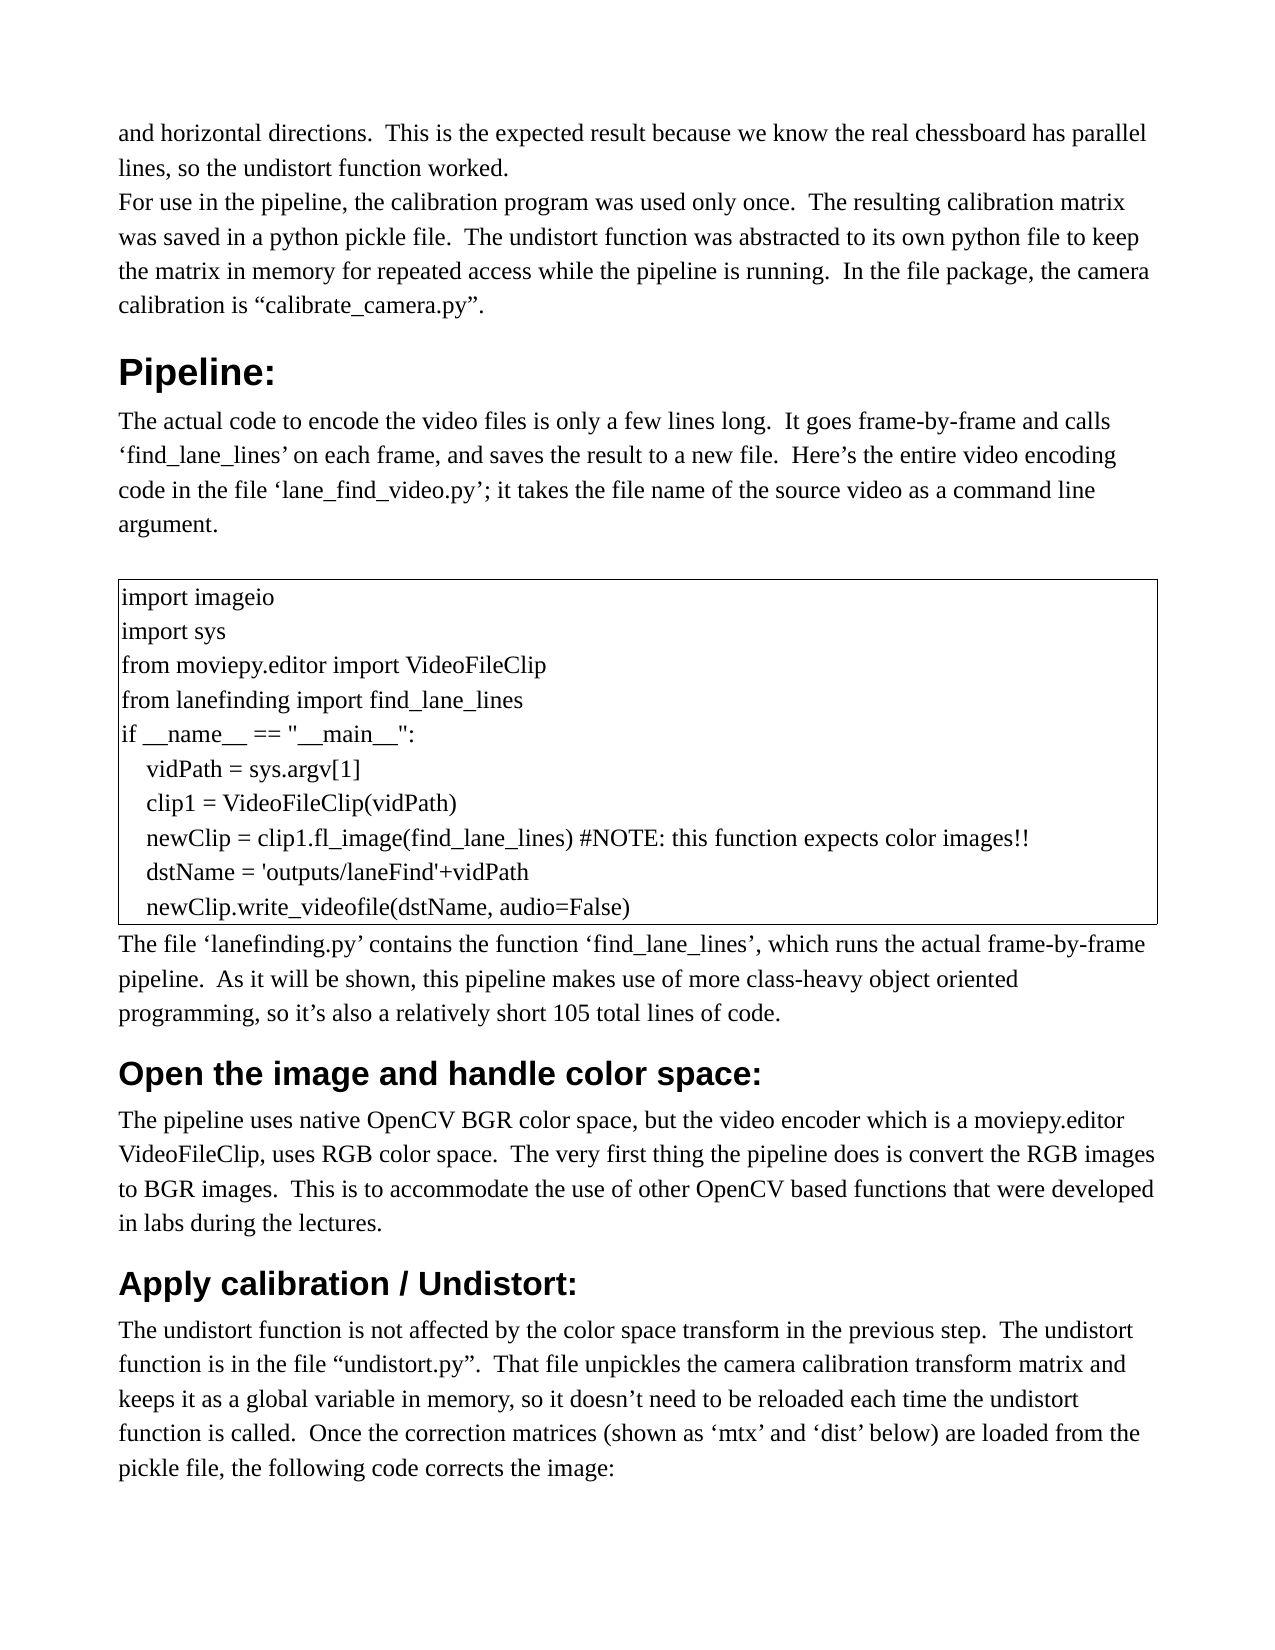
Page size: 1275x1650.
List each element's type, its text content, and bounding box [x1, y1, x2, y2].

text and horizontal directions. This is the expected result because we know the real chessboard has parallel lines, so the undistort function worked. [118, 118, 1157, 181]
text The file ‘lanefinding.py’ contains the function ‘find_lane_lines’, which runs the actual frame-by-frame pipeline. As it will be shown, this pipeline makes use of more class-heavy object oriented programming, so it’s also a relatively short 105 total lines of code. [118, 929, 1157, 1027]
text import sys [119, 613, 1157, 645]
text from lanefinding import find_lane_lines [119, 682, 1157, 714]
text For use in the pipeline, the calibration program was used only once. The resulting calibration matrix was saved in a python pickle file. The undistort function was abstracted to its own python file to keep the matrix in memory for repeated access while the pipeline is running. In the file package, the camera calibration is “calibrate_camera.py”. [118, 187, 1157, 319]
text import imageio [119, 580, 1157, 610]
text if __name__ == "__main__": [119, 716, 1157, 748]
text vidPath = sys.argv[1] [119, 751, 1157, 783]
text from moviepy.editor import VideoFileClip [119, 647, 1157, 679]
subtitle Open the image and handle color space: [118, 1054, 1157, 1092]
text newClip = clip1.fl_image(find_lane_lines) #NOTE: this function expects color images!! [119, 820, 1157, 852]
text clip1 = VideoFileClip(vidPath) [119, 785, 1157, 817]
subtitle Pipeline: [118, 350, 1157, 394]
text newClip.write_videofile(dstName, audio=False) [119, 889, 1157, 924]
subtitle Apply calibration / Undistort: [118, 1264, 1157, 1302]
text The actual code to encode the video files is only a few lines long. It goes frame-by-frame and calls ‘find_lane_lines’ on each frame, and saves the result to a new file. Here’s the entire video encoding code in the file ‘lane_find_video.py’; it takes the file name of the source video as a command line argument. [118, 406, 1157, 538]
text The undistort function is not affected by the color space transform in the previous step. The undistort function is in the file “undistort.py”. That file unpickles the camera calibration transform matrix and keeps it as a global variable in memory, so it doesn’t need to be reloaded each time the undistort function is called. Once the correction matrices (shown as ‘mtx’ and ‘dist’ below) are loaded from the pickle file, the following code corrects the image: [118, 1315, 1157, 1482]
text dstName = 'outputs/laneFind'+vidPath [119, 854, 1157, 886]
text The pipeline uses native OpenCV BGR color space, but the video encoder which is a moviepy.editor VideoFileClip, uses RGB color space. The very first thing the pipeline does is convert the RGB images to BGR images. This is to accommodate the use of other OpenCV based functions that were developed in labs during the lectures. [118, 1105, 1157, 1237]
